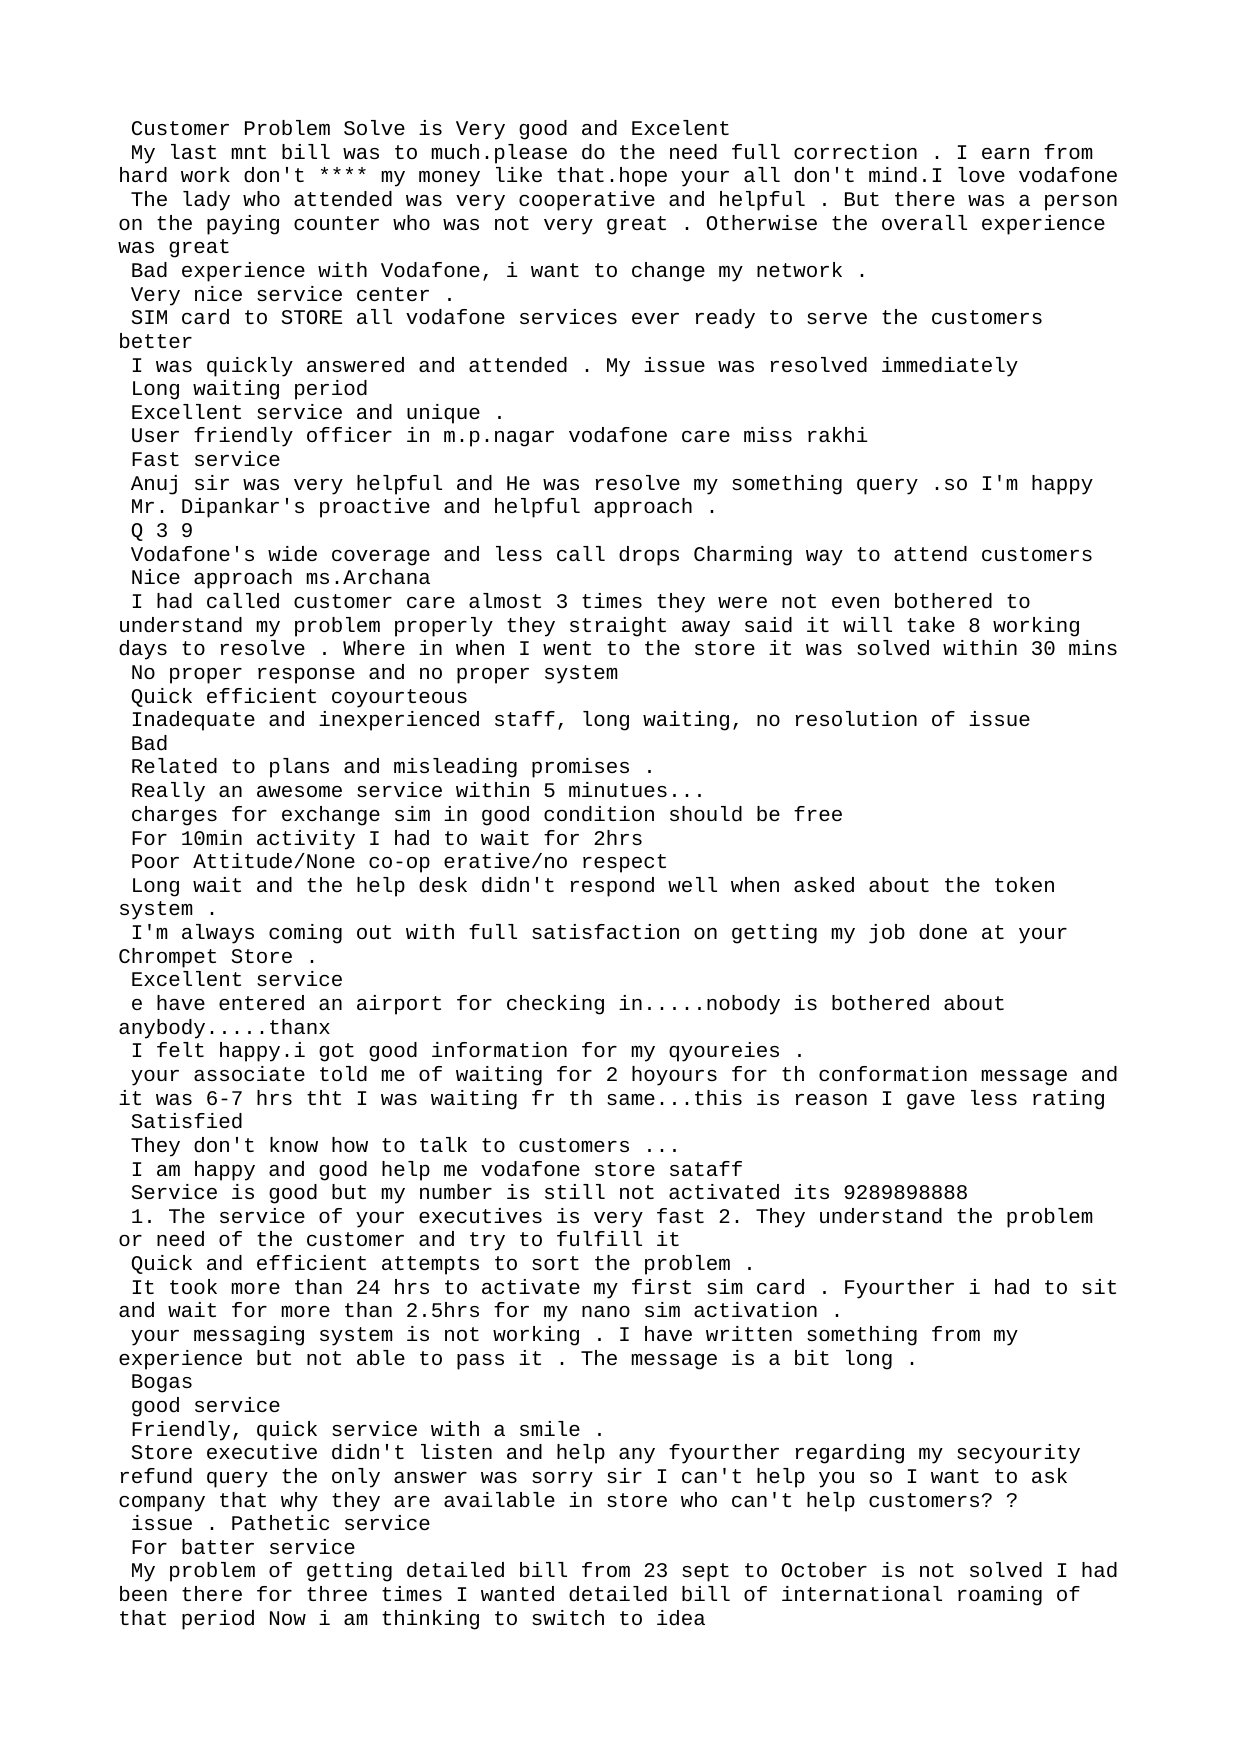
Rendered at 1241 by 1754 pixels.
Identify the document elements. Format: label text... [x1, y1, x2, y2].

text Excellent service and unique . [118, 402, 1122, 426]
text Anuj sir was very helpful and He was resolve my something query .so I'm happy [118, 473, 1122, 496]
text Q 3 9 [118, 520, 1122, 544]
text your messaging system is not working . I have written something from my experience but not able to pass it . The message is a bit long . [118, 1324, 1122, 1371]
text Nice approach ms.Archana [118, 567, 1122, 591]
text For batter service [118, 1537, 1122, 1561]
text Mr. Dipankar's proactive and helpful approach . [118, 496, 1122, 520]
text User friendly officer in m.p.nagar vodafone care miss rakhi [118, 426, 1122, 449]
text Excellent service [118, 969, 1122, 993]
text The lady who attended was very cooperative and helpful . But there was a person on the paying counter who was not very great . Otherwise the overall experience was great [118, 189, 1122, 260]
text Friendly, quick service with a smile . [118, 1419, 1122, 1442]
text For 10min activity I had to wait for 2hrs [118, 827, 1122, 851]
text Quick efficient coyourteous [118, 686, 1122, 709]
text issue . Pathetic service [118, 1513, 1122, 1537]
text My last mnt bill was to much.please do the need full correction . I earn from hard work don't **** my money like that.hope your all don't mind.I love vodafone [118, 142, 1122, 189]
text I was quickly answered and attended . My issue was resolved immediately [118, 354, 1122, 378]
text Service is good but my number is still not activated its 9289898888 [118, 1182, 1122, 1206]
text Poor Attitude/None co-op erative/no respect [118, 851, 1122, 875]
text SIM card to STORE all vodafone services ever ready to serve the customers better [118, 307, 1122, 354]
text My problem of getting detailed bill from 23 sept to October is not solved I had been there for three times I wanted detailed bill of international roaming of that period Now i am thinking to switch to idea [118, 1561, 1122, 1631]
text They don't know how to talk to customers ... [118, 1135, 1122, 1158]
text It took more than 24 hrs to activate my first sim card . Fyourther i had to sit and wait for more than 2.5hrs for my nano sim activation . [118, 1277, 1122, 1324]
text Quick and efficient attempts to sort the problem . [118, 1253, 1122, 1277]
text good service [118, 1395, 1122, 1419]
text charges for exchange sim in good condition should be free [118, 804, 1122, 827]
text Long wait and the help desk didn't respond well when asked about the token system . [118, 875, 1122, 922]
text I had called customer care almost 3 times they were not even bothered to understand my problem properly they straight away said it will take 8 working days to resolve . Where in when I went to the store it was solved within 30 mins [118, 591, 1122, 662]
text Fast service [118, 449, 1122, 473]
text Bad [118, 733, 1122, 757]
text Related to plans and misleading promises . [118, 757, 1122, 780]
text I felt happy.i got good information for my qyoureies . [118, 1040, 1122, 1064]
text No proper response and no proper system [118, 662, 1122, 686]
text Satisfied [118, 1111, 1122, 1135]
text Store executive didn't listen and help any fyourther regarding my secyourity refund query the only answer was sorry sir I can't help you so I want to ask company that why they are available in store who can't help customers? ? [118, 1442, 1122, 1513]
text 1. The service of your executives is very fast 2. They understand the problem or need of the customer and try to fulfill it [118, 1206, 1122, 1253]
text Long waiting period [118, 378, 1122, 402]
text Customer Problem Solve is Very good and Excelent [118, 118, 1122, 142]
text I am happy and good help me vodafone store sataff [118, 1158, 1122, 1182]
text e have entered an airport for checking in.....nobody is bothered about anybody.....thanx [118, 993, 1122, 1040]
text Inadequate and inexperienced staff, long waiting, no resolution of issue [118, 709, 1122, 733]
text Very nice service center . [118, 284, 1122, 307]
text Bad experience with Vodafone, i want to change my network . [118, 260, 1122, 284]
text I'm always coming out with full satisfaction on getting my job done at your Chrompet Store . [118, 922, 1122, 969]
text Really an awesome service within 5 minutues... [118, 780, 1122, 804]
text Vodafone's wide coverage and less call drops Charming way to attend customers [118, 544, 1122, 567]
text your associate told me of waiting for 2 hoyours for th conformation message and it was 6-7 hrs tht I was waiting fr th same...this is reason I gave less rating [118, 1064, 1122, 1111]
text Bogas [118, 1371, 1122, 1395]
